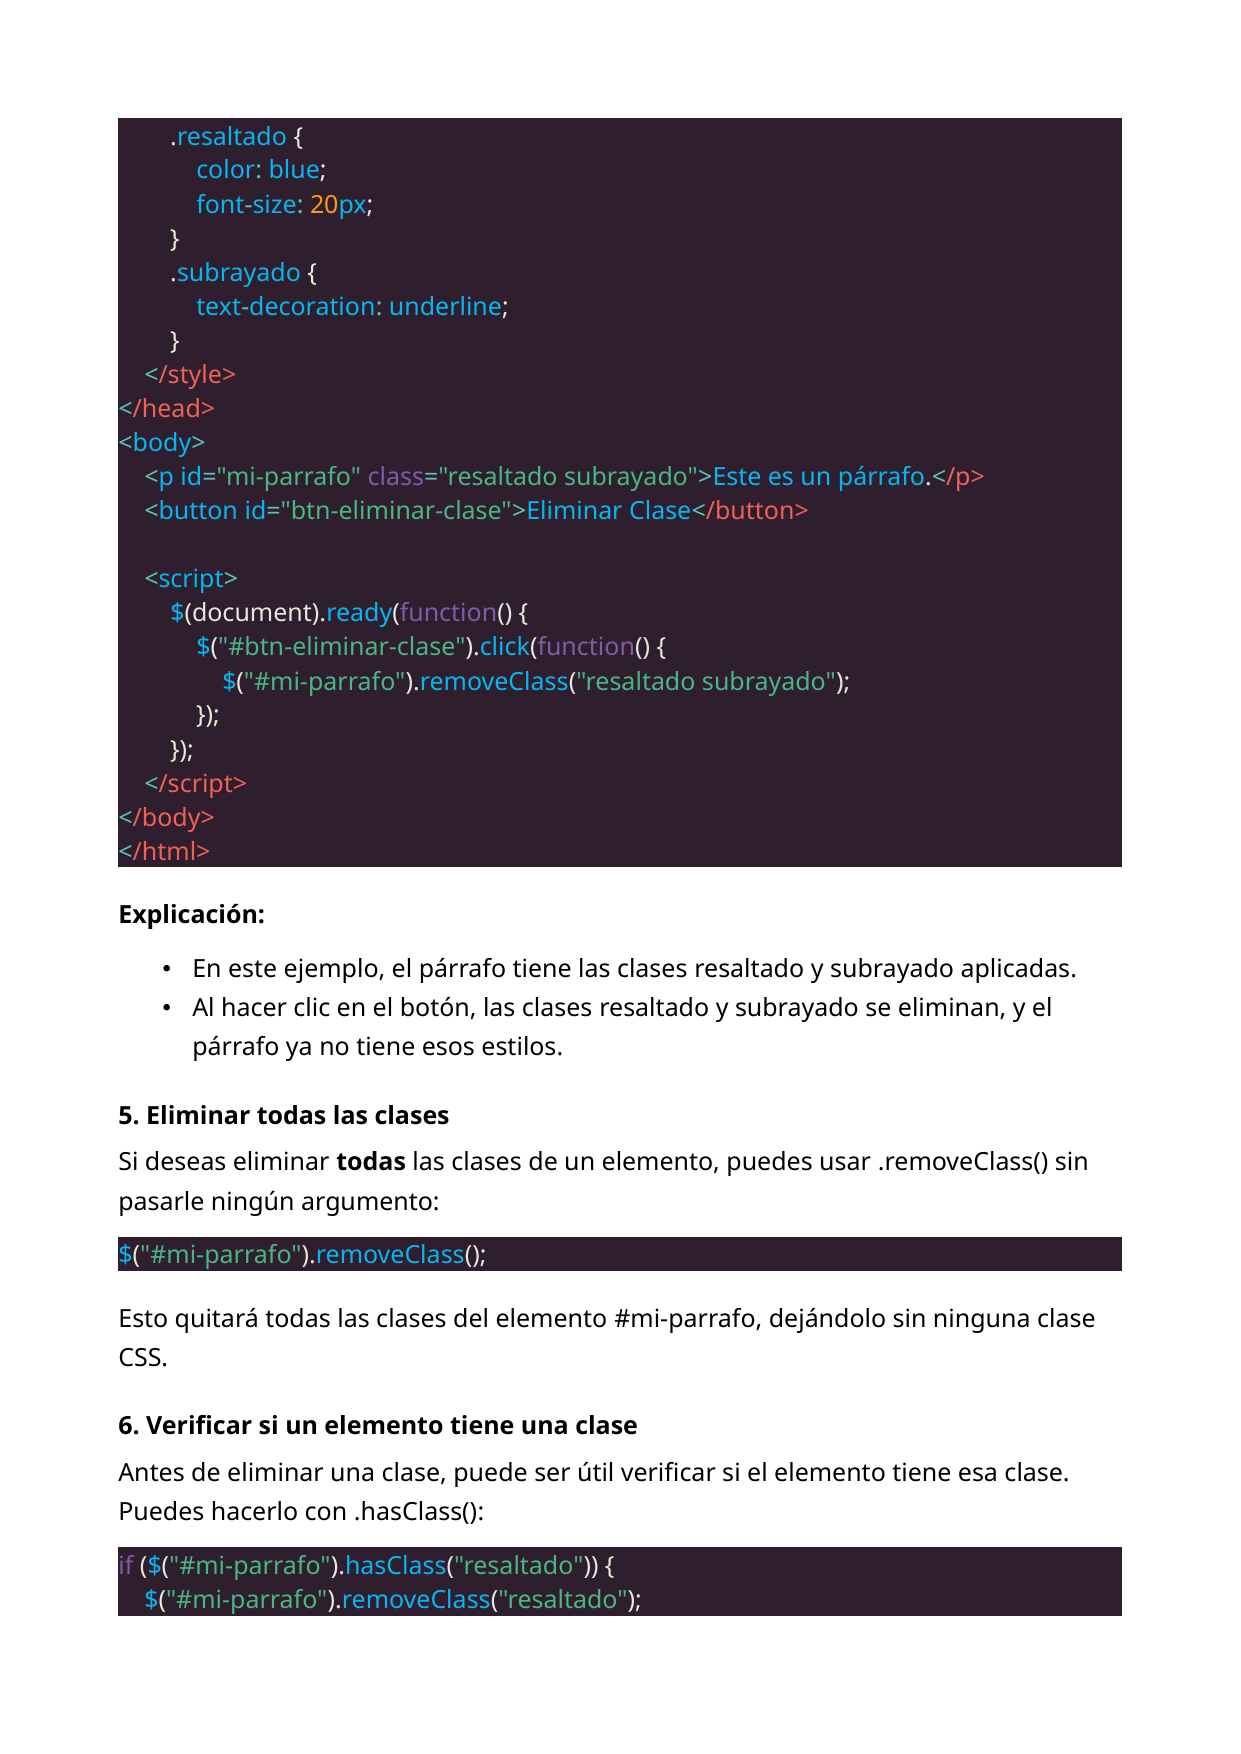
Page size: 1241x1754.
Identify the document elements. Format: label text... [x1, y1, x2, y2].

text <body> [118, 425, 1122, 459]
text $(document).ready(function() { [118, 595, 1122, 629]
text Antes de eliminar una clase, puede ser útil verificar si el elemento tiene esa clase. Puedes hacerlo con .hasClass(): [118, 1454, 1122, 1528]
list En este ejemplo, el párrafo tiene las clases resaltado y subrayado aplicadas. [162, 951, 1122, 985]
text }); [118, 697, 1122, 731]
list Al hacer clic en el botón, las clases resaltado y subrayado se eliminan, y el párrafo ya no tiene esos estilos. [162, 990, 1122, 1063]
text Si deseas eliminar todas las clases de un elemento, puedes usar .removeClass() sin pasarle ningún argumento: [118, 1144, 1122, 1217]
text } [118, 322, 1122, 357]
text Esto quitará todas las clases del elemento #mi-parrafo, dejándolo sin ninguna clase CSS. [118, 1300, 1122, 1374]
text $("#mi-parrafo").removeClass("resaltado"); [118, 1581, 1122, 1616]
text text-decoration: underline; [118, 288, 1122, 322]
text } [118, 220, 1122, 254]
subtitle 5. Eliminar todas las clases [118, 1097, 1122, 1131]
text </style> [118, 357, 1122, 391]
text <p id="mi-parrafo" class="resaltado subrayado">Este es un párrafo.</p> [118, 459, 1122, 493]
text if ($("#mi-parrafo").hasClass("resaltado")) { [118, 1547, 1122, 1581]
subtitle 6. Verificar si un elemento tiene una clase [118, 1408, 1122, 1442]
text </head> [118, 391, 1122, 425]
text $("#mi-parrafo").removeClass(); [118, 1237, 1122, 1271]
text color: blue; [118, 152, 1122, 186]
text font-size: 20px; [118, 186, 1122, 220]
text .subrayado { [118, 254, 1122, 288]
text </html> [118, 833, 1122, 867]
text $("#btn-eliminar-clase").click(function() { [118, 629, 1122, 663]
text </body> [118, 799, 1122, 833]
text </script> [118, 765, 1122, 799]
text <script> [118, 561, 1122, 595]
text .resaltado { [118, 118, 1122, 152]
text $("#mi-parrafo").removeClass("resaltado subrayado"); [118, 663, 1122, 697]
text <button id="btn-eliminar-clase">Eliminar Clase</button> [118, 493, 1122, 527]
text Explicación: [118, 897, 1122, 931]
text }); [118, 731, 1122, 765]
